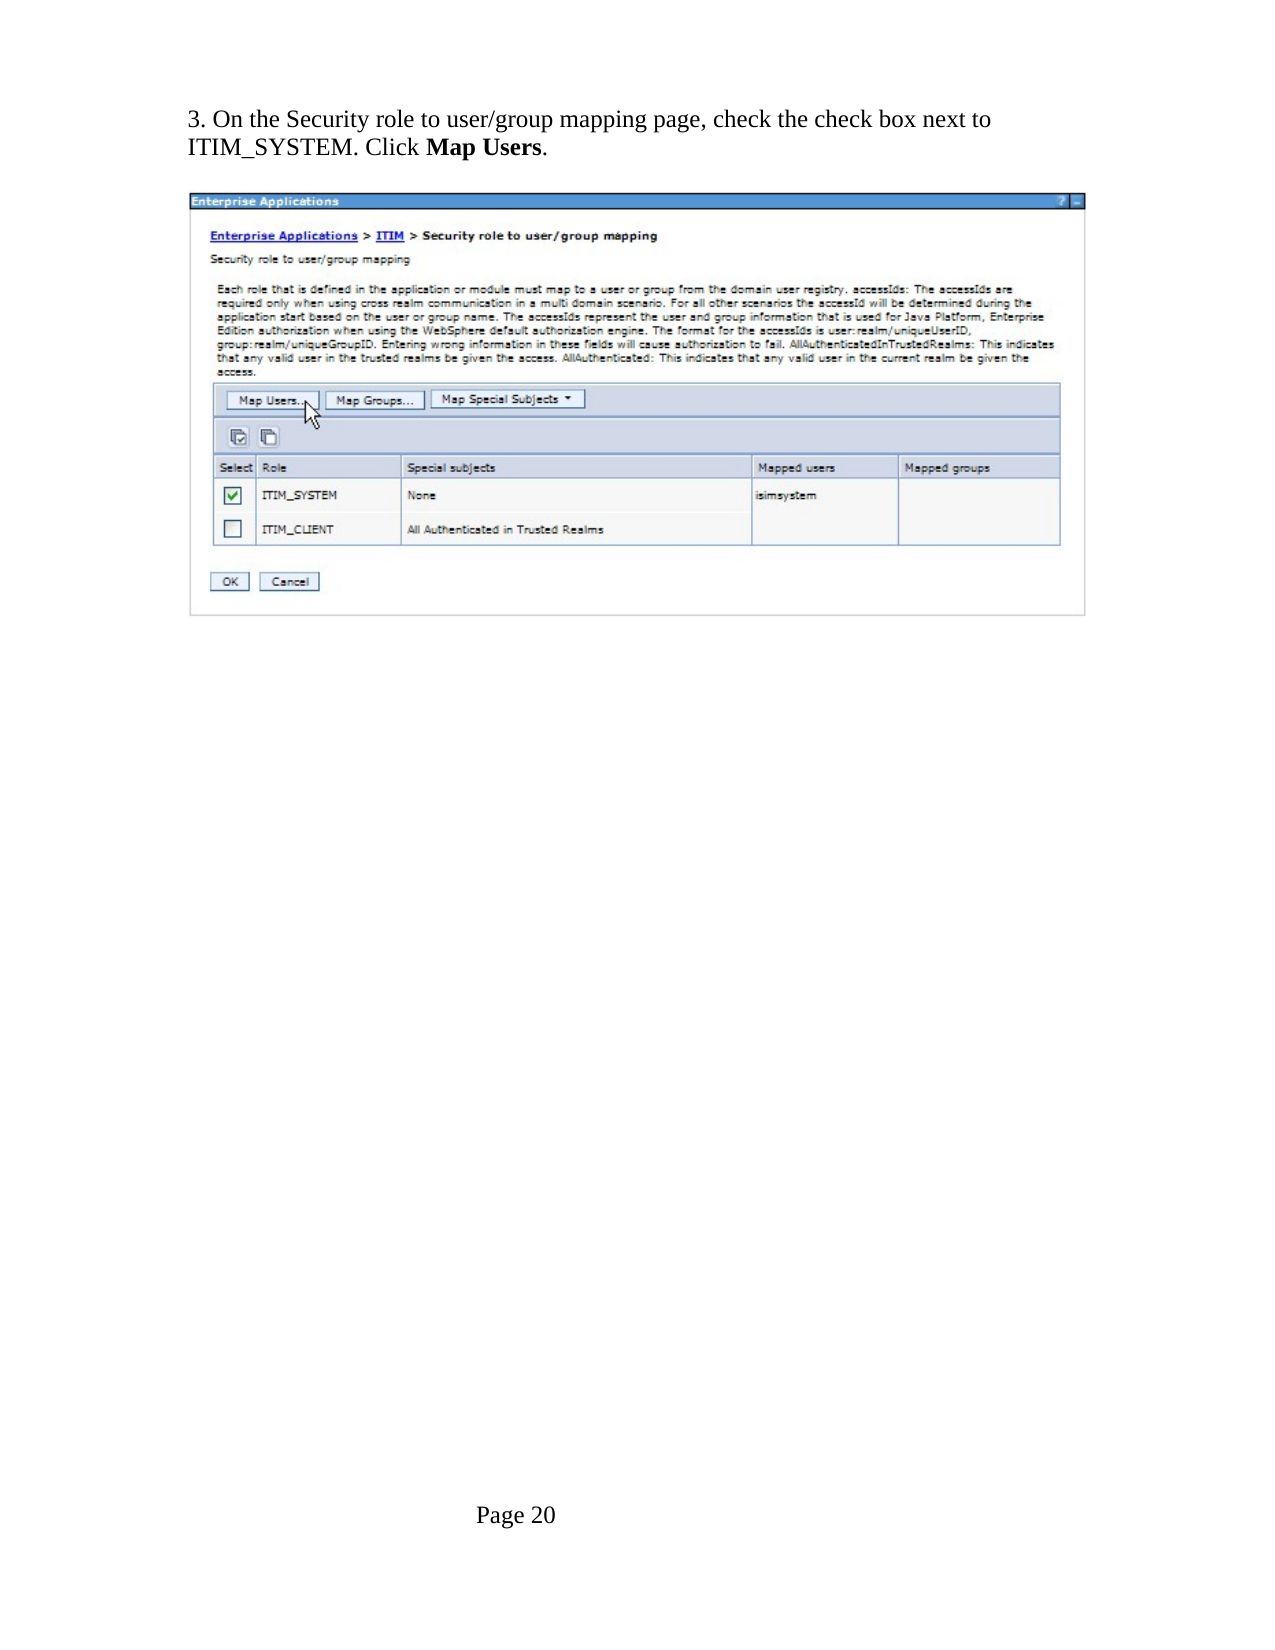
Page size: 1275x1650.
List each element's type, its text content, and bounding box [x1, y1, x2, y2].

text 3. On the Security role to user/group mapping page, check the check box next to ITIM_SYSTEM. Click Map Users. [187, 104, 1087, 161]
